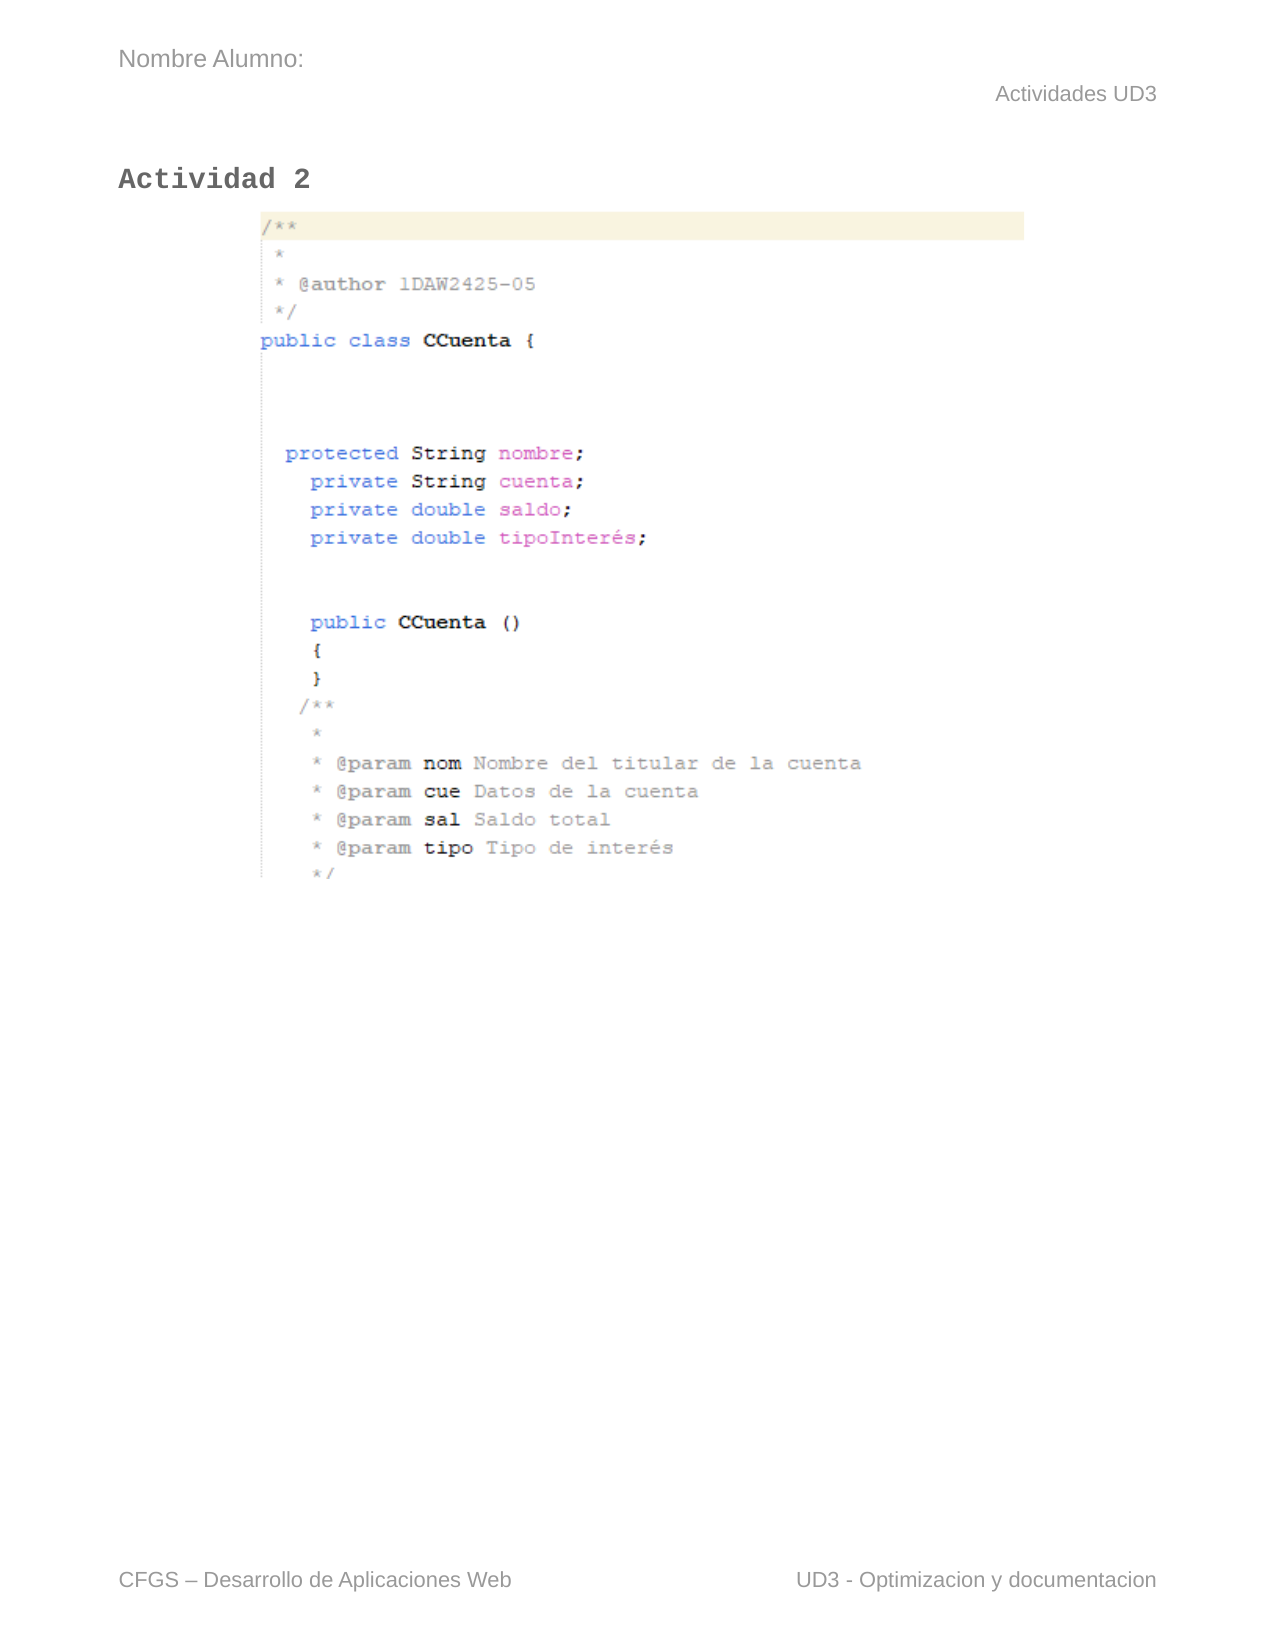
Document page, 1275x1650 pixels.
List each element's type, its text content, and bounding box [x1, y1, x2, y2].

subtitle Actividad 2 [118, 164, 1157, 197]
picture [250, 209, 1025, 879]
